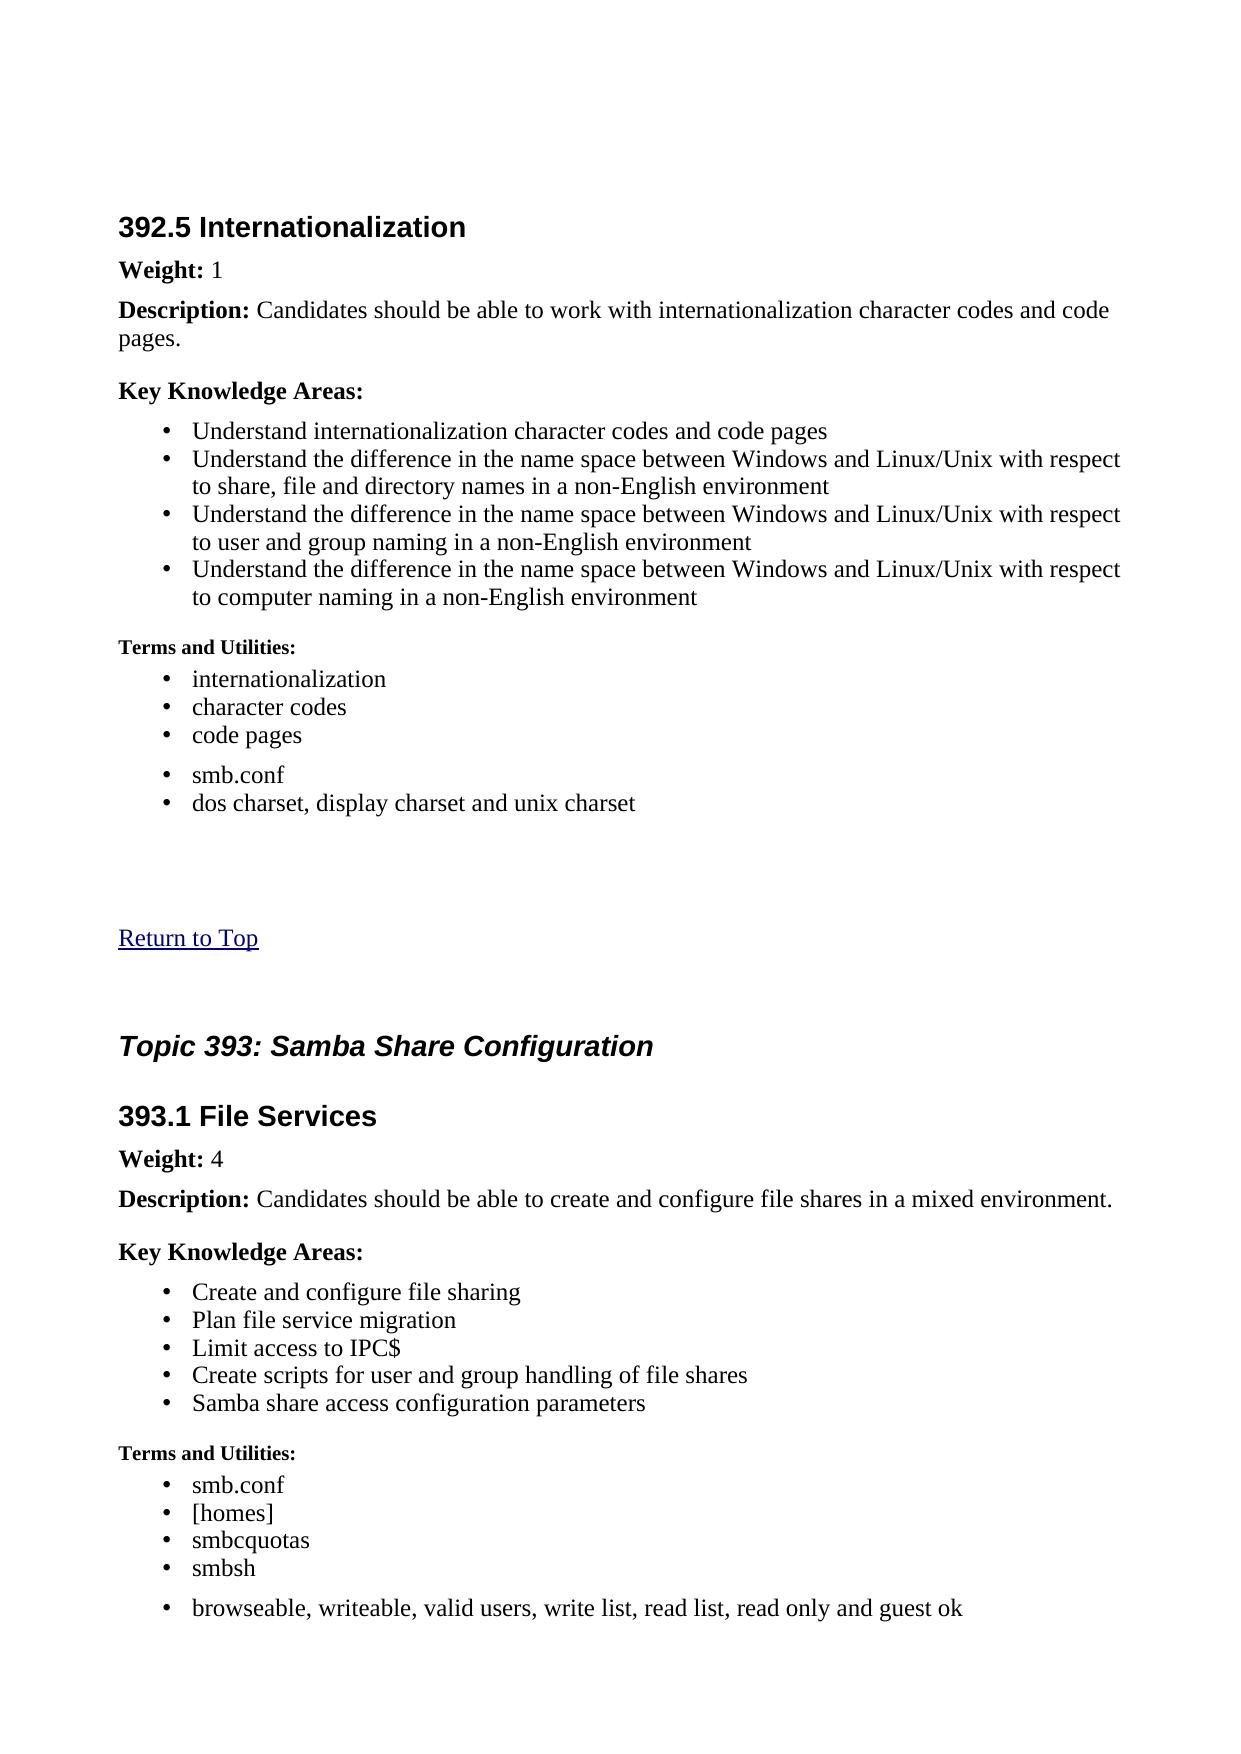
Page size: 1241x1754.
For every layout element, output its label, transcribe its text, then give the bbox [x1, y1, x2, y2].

list browseable, writeable, valid users, write list, read list, read only and guest ok [162, 1594, 1122, 1622]
list character codes [162, 693, 1122, 721]
list Create scripts for user and group handling of file shares [162, 1361, 1122, 1389]
subtitle Terms and Utilities: [118, 1442, 1122, 1465]
text Weight: 1 [118, 256, 1122, 284]
list Samba share access configuration parameters [162, 1389, 1122, 1417]
list Understand the difference in the name space between Windows and Linux/Unix with respect to computer naming in a non-English environment [162, 556, 1122, 611]
subtitle 393.1 File Services [118, 1100, 1122, 1133]
list [homes] [162, 1499, 1122, 1527]
subtitle Key Knowledge Areas: [118, 1238, 1122, 1266]
list smb.conf [162, 761, 1122, 789]
list Plan file service migration [162, 1306, 1122, 1334]
list Understand the difference in the name space between Windows and Linux/Unix with respect to share, file and directory names in a non-English environment [162, 445, 1122, 500]
list Create and configure file sharing [162, 1278, 1122, 1306]
list code pages [162, 721, 1122, 748]
text Description: Candidates should be able to create and configure file shares in a mixed environment. [118, 1185, 1122, 1213]
list Understand the difference in the name space between Windows and Linux/Unix with respect to user and group naming in a non-English environment [162, 500, 1122, 556]
text Return to Top [118, 869, 1122, 952]
subtitle 392.5 Internationalization [118, 211, 1122, 244]
text Description: Candidates should be able to work with internationalization character codes and code pages. [118, 296, 1122, 352]
text Weight: 4 [118, 1145, 1122, 1173]
list smb.conf [162, 1471, 1122, 1499]
list dos charset, display charset and unix charset [162, 789, 1122, 816]
list Limit access to IPC$ [162, 1334, 1122, 1361]
list Understand internationalization character codes and code pages [162, 417, 1122, 445]
list smbcquotas [162, 1527, 1122, 1554]
subtitle Topic 393: Samba Share Configuration [118, 1030, 1122, 1062]
subtitle Key Knowledge Areas: [118, 377, 1122, 404]
list smbsh [162, 1554, 1122, 1582]
subtitle Terms and Utilities: [118, 636, 1122, 659]
list internationalization [162, 665, 1122, 693]
